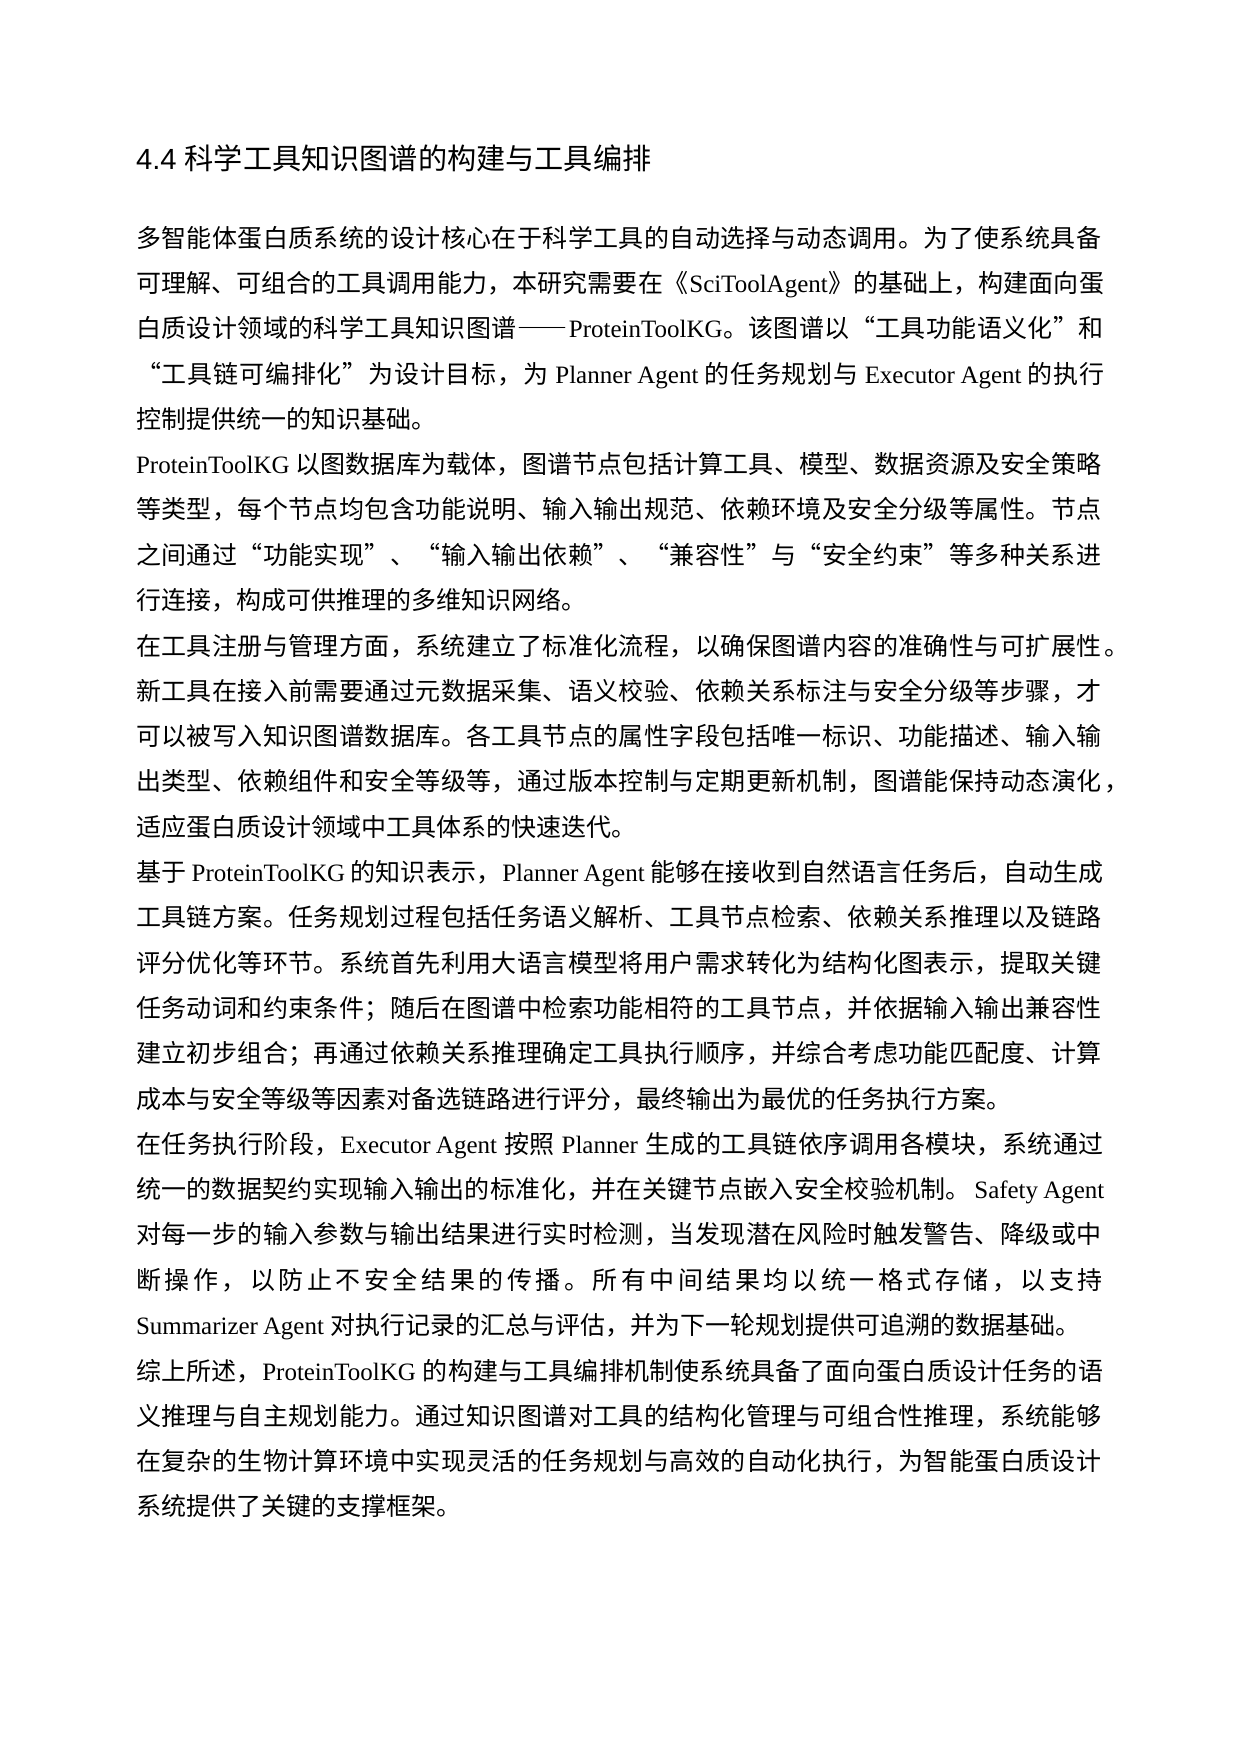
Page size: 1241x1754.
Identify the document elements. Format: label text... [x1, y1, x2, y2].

text ProteinToolKG以图数据库为载体，图谱节点包括计算工具、模型、数据资源及安全策略等类型，每个节点均包含功能说明、输入输出规范、依赖环境及安全分级等属性。节点之间通过“功能实现”、“输入输出依赖”、“兼容性”与“安全约束”等多种关系进行连接，构成可供推理的多维知识网络。 [136, 445, 1104, 617]
text 在任务执行阶段，Executor Agent 按照 Planner 生成的工具链依序调用各模块，系统通过统一的数据契约实现输入输出的标准化，并在关键节点嵌入安全校验机制。Safety Agent 对每一步的输入参数与输出结果进行实时检测，当发现潜在风险时触发警告、降级或中断操作，以防止不安全结果的传播。所有中间结果均以统一格式存储，以支持 Summarizer Agent 对执行记录的汇总与评估，并为下一轮规划提供可追溯的数据基础。 [136, 1124, 1104, 1342]
text 综上所述，ProteinToolKG 的构建与工具编排机制使系统具备了面向蛋白质设计任务的语义推理与自主规划能力。通过知识图谱对工具的结构化管理与可组合性推理，系统能够在复杂的生物计算环境中实现灵活的任务规划与高效的自动化执行，为智能蛋白质设计系统提供了关键的支撑框架。 [136, 1351, 1104, 1523]
subtitle 4.4 科学工具知识图谱的构建与工具编排 [136, 136, 1104, 178]
text 多智能体蛋白质系统的设计核心在于科学工具的自动选择与动态调用。为了使系统具备可理解、可组合的工具调用能力，本研究需要在《SciToolAgent》的基础上，构建面向蛋白质设计领域的科学工具知识图谱——ProteinToolKG。该图谱以“工具功能语义化”和“工具链可编排化”为设计目标，为Planner Agent的任务规划与Executor Agent的执行控制提供统一的知识基础。 [136, 218, 1104, 436]
text 在工具注册与管理方面，系统建立了标准化流程，以确保图谱内容的准确性与可扩展性。新工具在接入前需要通过元数据采集、语义校验、依赖关系标注与安全分级等步骤，才可以被写入知识图谱数据库。各工具节点的属性字段包括唯一标识、功能描述、输入输出类型、依赖组件和安全等级等，通过版本控制与定期更新机制，图谱能保持动态演化，适应蛋白质设计领域中工具体系的快速迭代。 [136, 626, 1104, 843]
text 基于ProteinToolKG的知识表示，Planner Agent能够在接收到自然语言任务后，自动生成工具链方案。任务规划过程包括任务语义解析、工具节点检索、依赖关系推理以及链路评分优化等环节。系统首先利用大语言模型将用户需求转化为结构化图表示，提取关键任务动词和约束条件；随后在图谱中检索功能相符的工具节点，并依据输入输出兼容性建立初步组合；再通过依赖关系推理确定工具执行顺序，并综合考虑功能匹配度、计算成本与安全等级等因素对备选链路进行评分，最终输出为最优的任务执行方案。 [136, 852, 1104, 1115]
